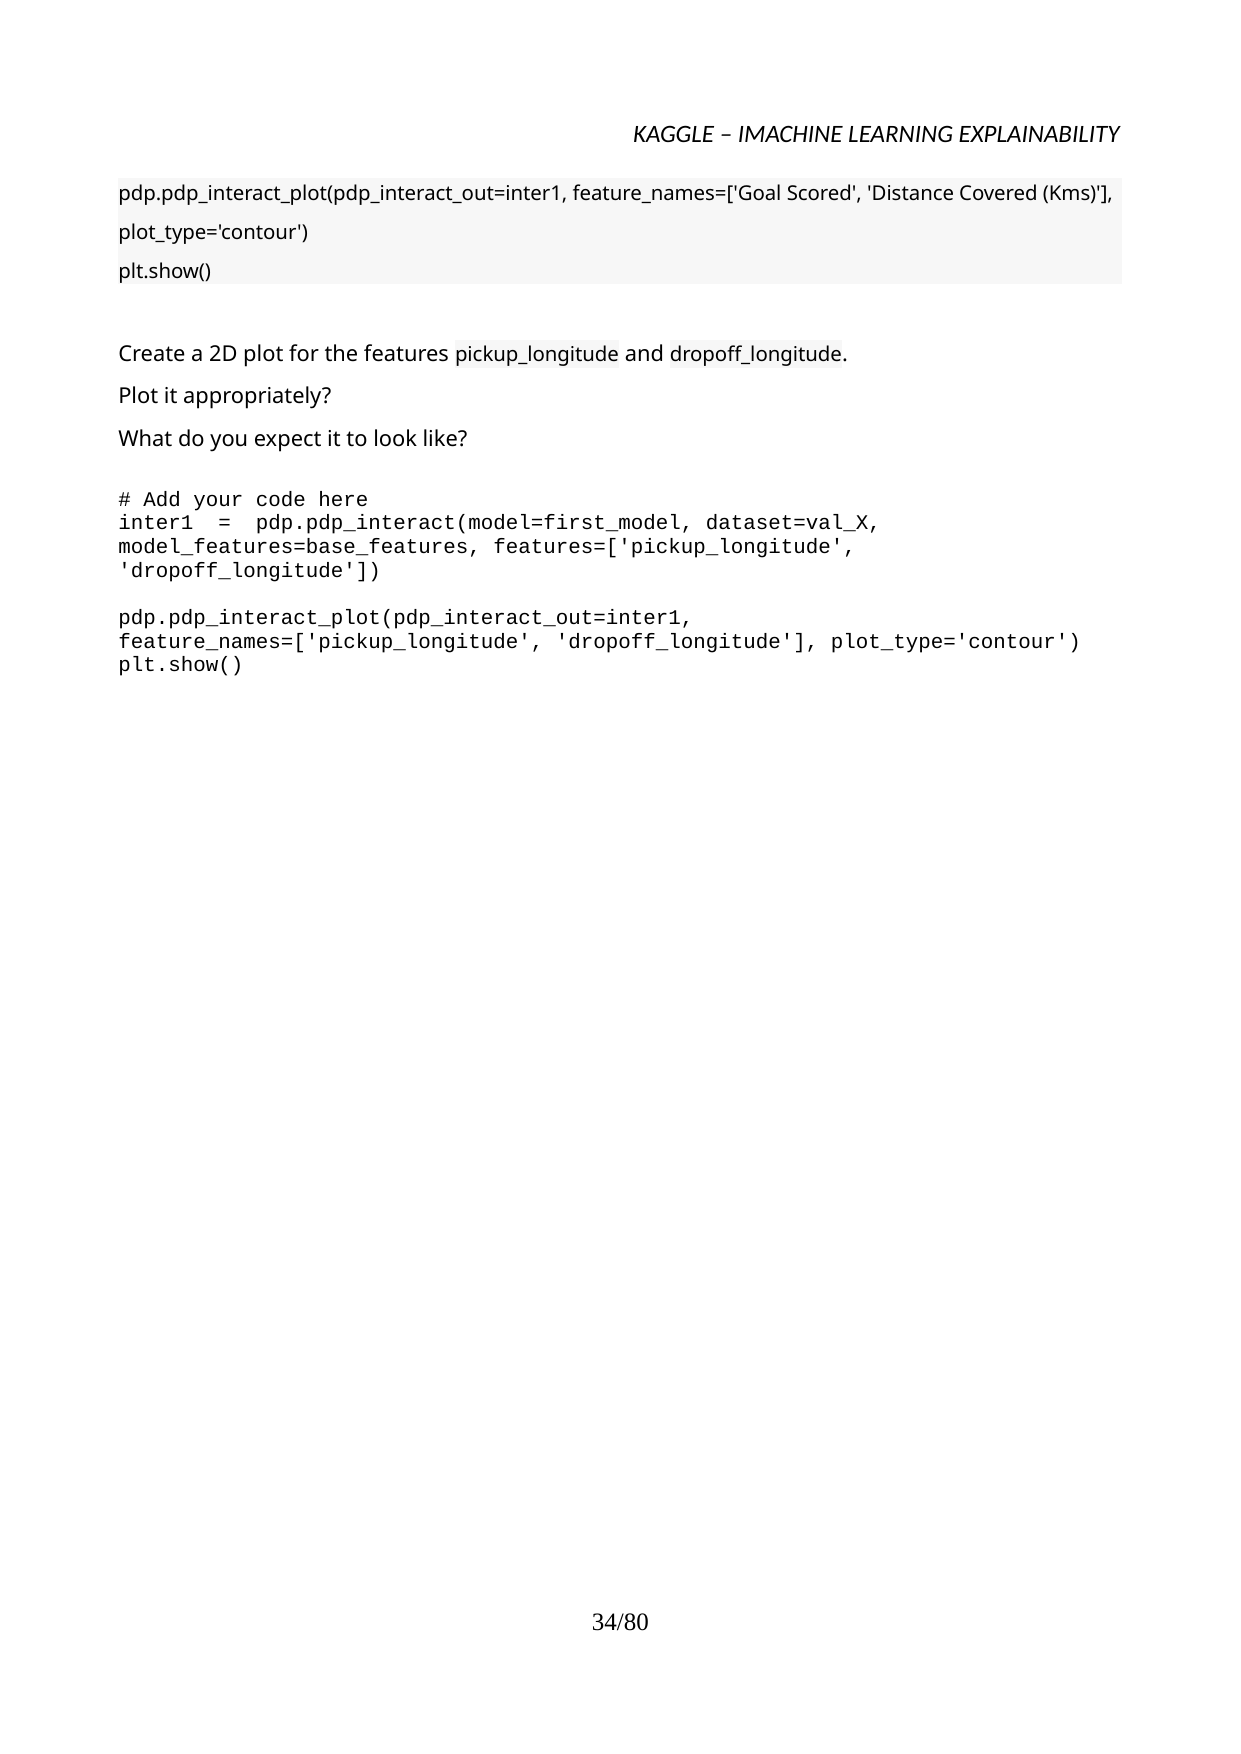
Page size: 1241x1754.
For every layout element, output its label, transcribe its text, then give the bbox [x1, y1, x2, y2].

text inter1 = pdp.pdp_interact(model=first_model, dataset=val_X, model_features=base_features, features=['pickup_longitude', 'dropoff_longitude']) [118, 512, 1122, 583]
text Create a 2D plot for the features pickup_longitude and dropoff_longitude. [118, 338, 1122, 368]
text plt.show() [118, 257, 1122, 284]
text What do you expect it to look like? [118, 423, 1122, 453]
text pdp.pdp_interact_plot(pdp_interact_out=inter1, feature_names=['pickup_longitude', 'dropoff_longitude'], plot_type='contour') [118, 607, 1122, 654]
text Plot it appropriately? [118, 381, 1122, 410]
text # Add your code here [118, 489, 1122, 512]
text plt.show() [118, 654, 1122, 678]
text pdp.pdp_interact_plot(pdp_interact_out=inter1, feature_names=['Goal Scored', 'Distance Covered (Kms)'], plot_type='contour') [118, 178, 1122, 245]
